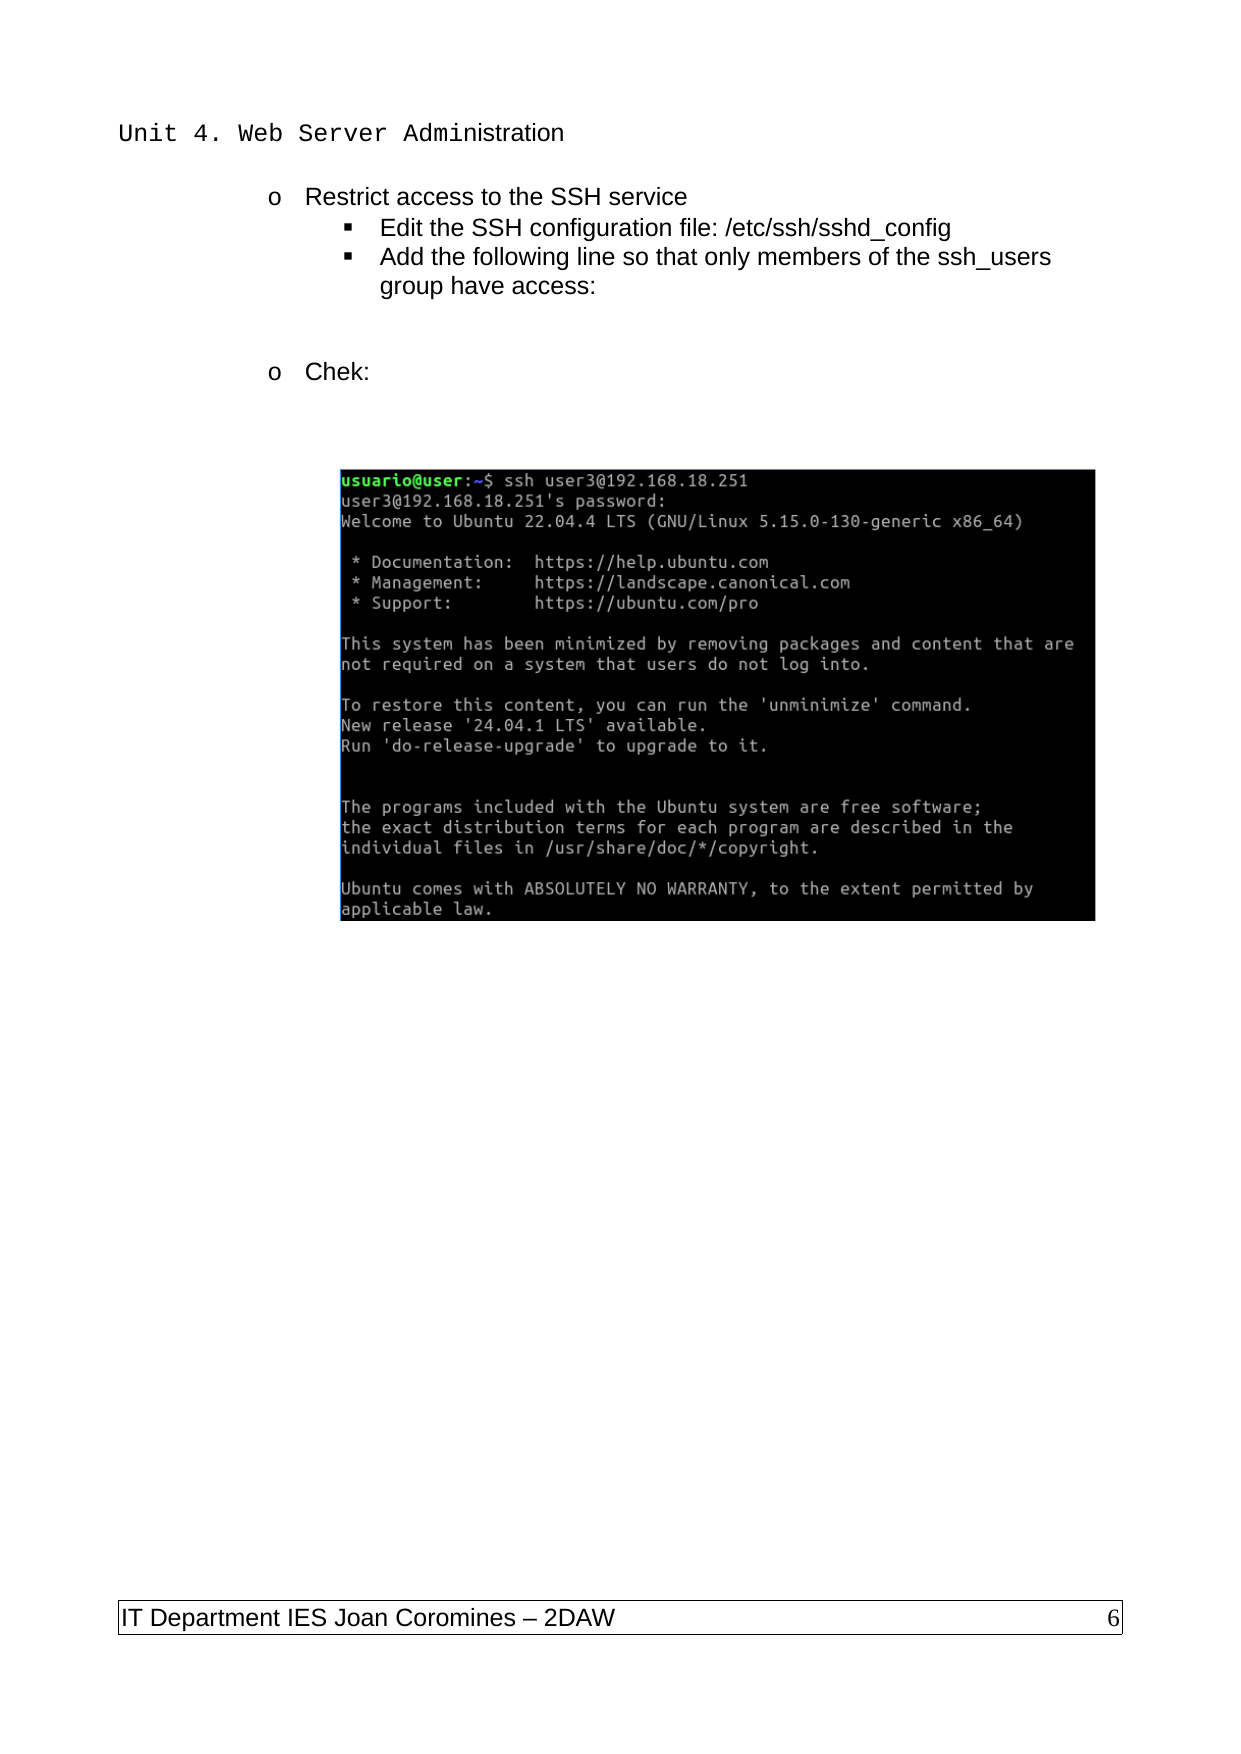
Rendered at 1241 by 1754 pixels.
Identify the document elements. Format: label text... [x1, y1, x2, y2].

list Add the following line so that only members of the ssh_users group have access: [342, 242, 1122, 300]
list Edit the SSH configuration file: /etc/ssh/sshd_config [342, 213, 1122, 242]
list Chek: [267, 357, 1122, 388]
list Restrict access to the SSH service [267, 182, 1122, 213]
